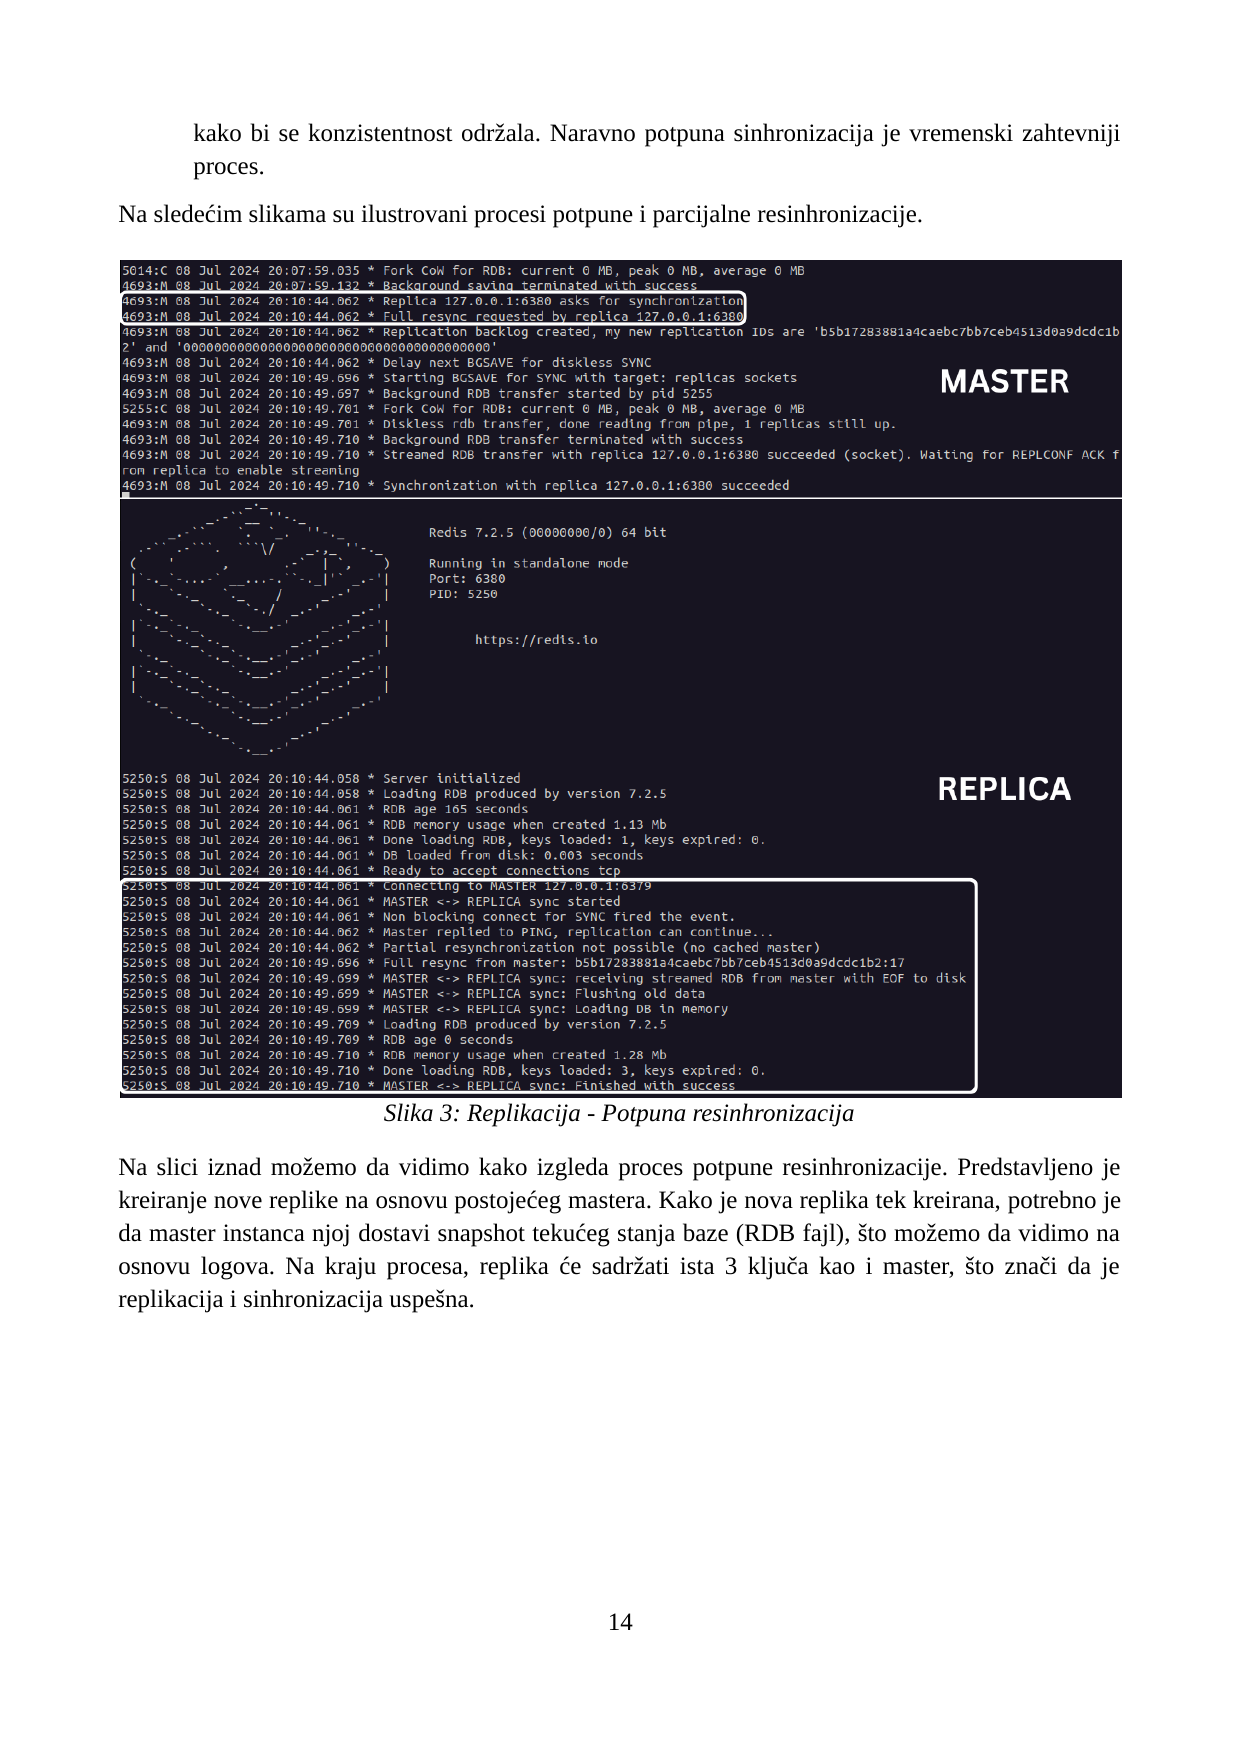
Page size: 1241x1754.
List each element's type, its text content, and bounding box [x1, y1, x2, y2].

list kako bi se konzistentnost održala. Naravno potpuna sinhronizacija je vremenski zahtevniji proces. [156, 118, 1122, 180]
picture [118, 258, 1123, 1099]
text Slika 3: Replikacija - Potpuna resinhronizacija [118, 1099, 1122, 1127]
text Na slici iznad možemo da vidimo kako izgleda proces potpune resinhronizacije. Predstavljeno je kreiranje nove replike na osnovu postojećeg mastera. Kako je nova replika tek kreirana, potrebno je da master instanca njoj dostavi snapshot tekućeg stanja baze (RDB fajl), što možemo da vidimo na osnovu logova. Na kraju procesa, replika će sadržati ista 3 ključa kao i master, što znači da je replikacija i sinhronizacija uspešna. [118, 1152, 1122, 1313]
text Na sledećim slikama su ilustrovani procesi potpune i parcijalne resinhronizacije. [118, 199, 1122, 227]
